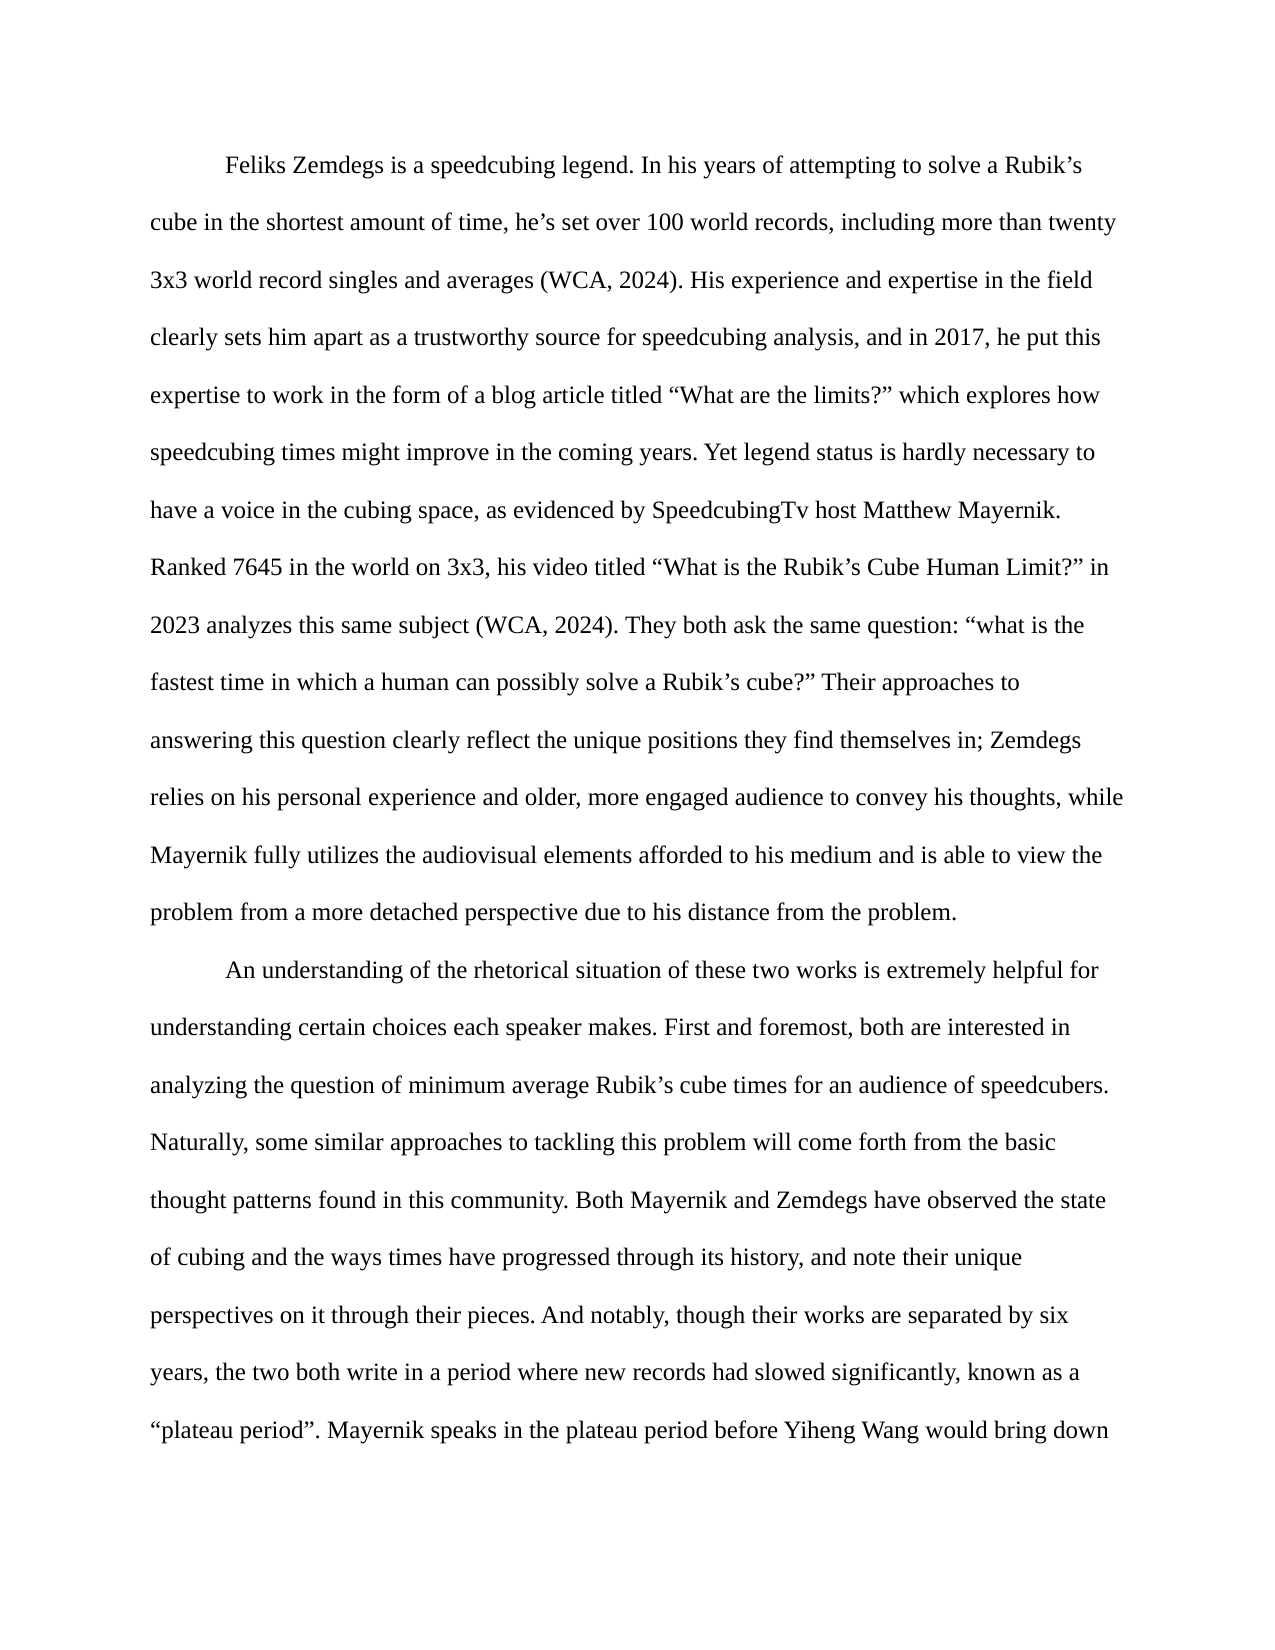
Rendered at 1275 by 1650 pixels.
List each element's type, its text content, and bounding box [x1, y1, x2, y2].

text Feliks Zemdegs is a speedcubing legend. In his years of attempting to solve a Rubik’s cube in the shortest amount of time, he’s set over 100 world records, including more than twenty 3x3 world record singles and averages (WCA, 2024). His experience and expertise in the field clearly sets him apart as a trustworthy source for speedcubing analysis, and in 2017, he put this expertise to work in the form of a blog article titled “What are the limits?” which explores how speedcubing times might improve in the coming years. Yet legend status is hardly necessary to have a voice in the cubing space, as evidenced by SpeedcubingTv host Matthew Mayernik. Ranked 7645 in the world on 3x3, his video titled “What is the Rubik’s Cube Human Limit?” in 2023 analyzes this same subject (WCA, 2024). They both ask the same question: “what is the fastest time in which a human can possibly solve a Rubik’s cube?” Their approaches to answering this question clearly reflect the unique positions they find themselves in; Zemdegs relies on his personal experience and older, more engaged audience to convey his thoughts, while Mayernik fully utilizes the audiovisual elements afforded to his medium and is able to view the problem from a more detached perspective due to his distance from the problem. [150, 150, 1125, 926]
text An understanding of the rhetorical situation of these two works is extremely helpful for understanding certain choices each speaker makes. First and foremost, both are interested in analyzing the question of minimum average Rubik’s cube times for an audience of speedcubers. Naturally, some similar approaches to tackling this problem will come forth from the basic thought patterns found in this community. Both Mayernik and Zemdegs have observed the state of cubing and the ways times have progressed through its history, and note their unique perspectives on it through their pieces. And notably, though their works are separated by six years, the two both write in a period where new records had slowed significantly, known as a “plateau period”. Mayernik speaks in the plateau period before Yiheng Wang would bring down [150, 955, 1125, 1444]
